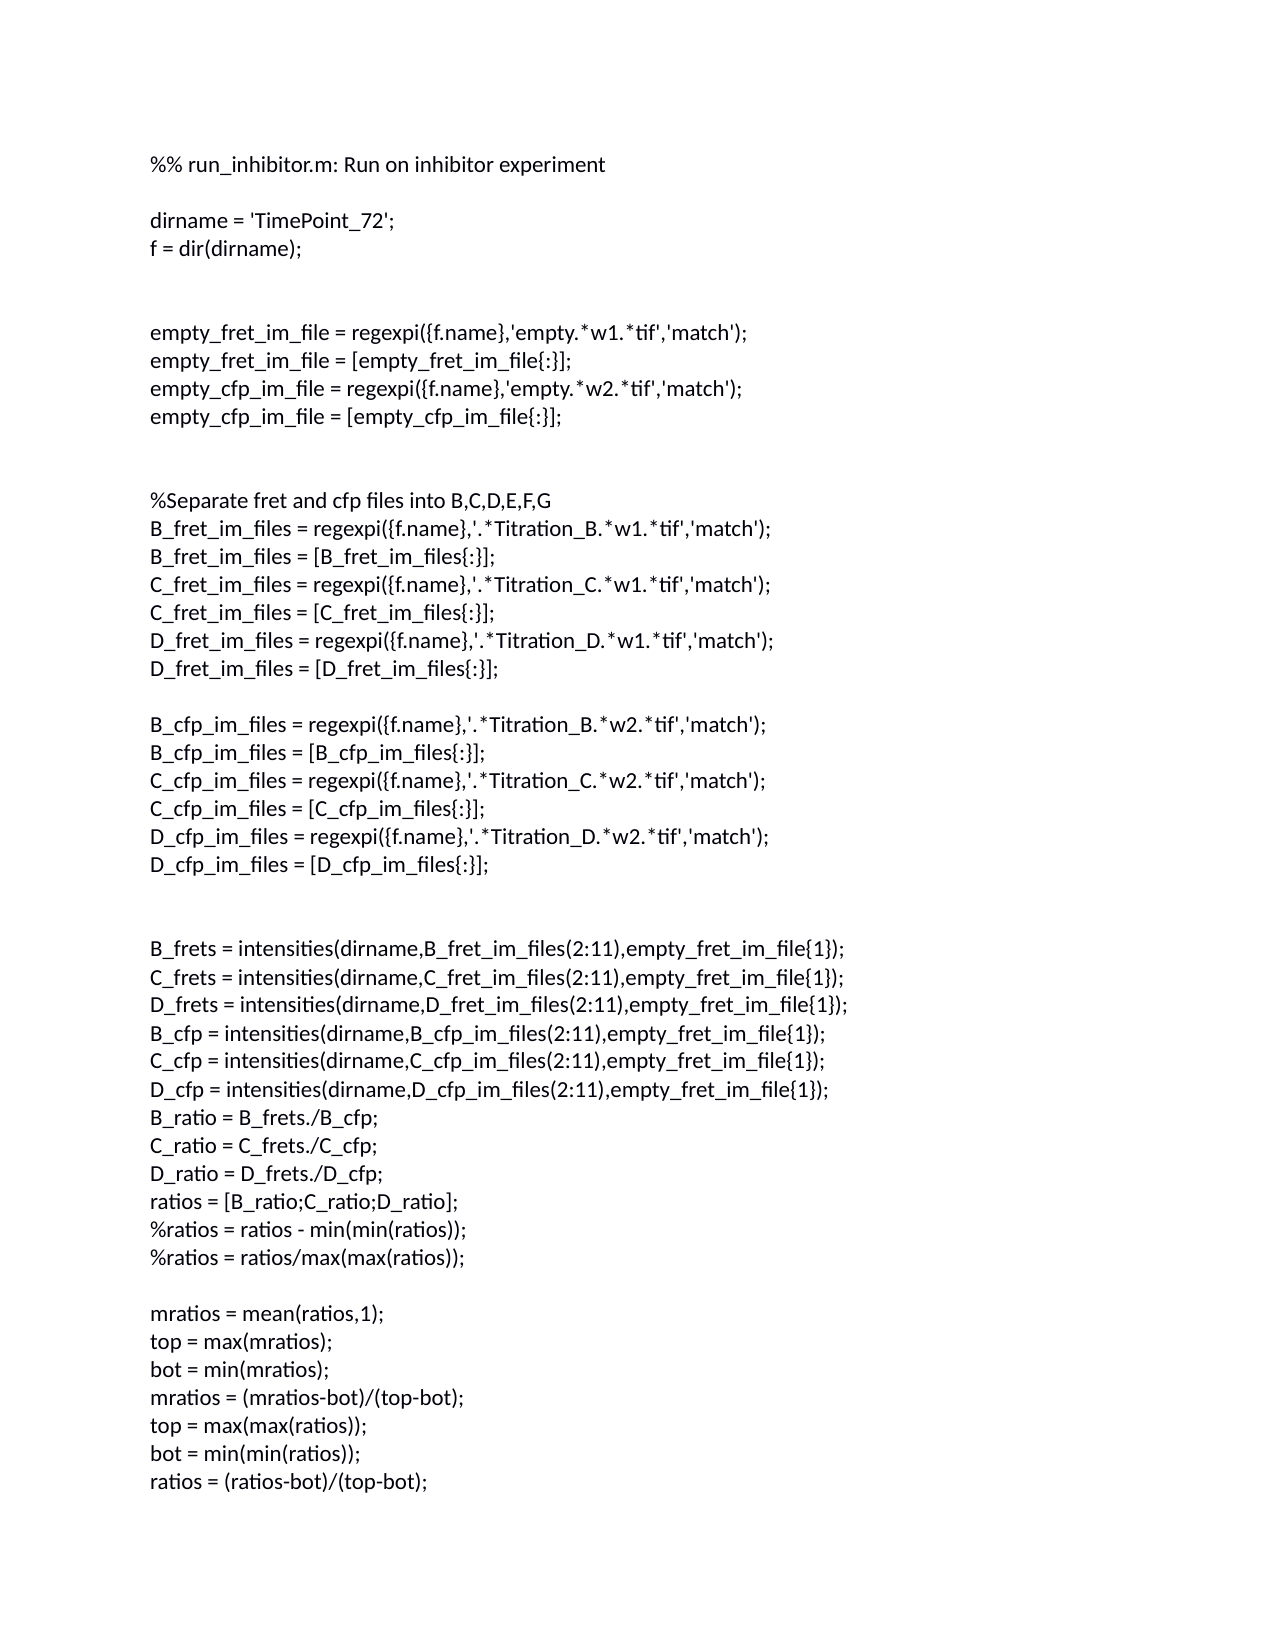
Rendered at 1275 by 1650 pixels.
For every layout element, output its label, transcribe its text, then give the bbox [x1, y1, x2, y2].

text D_ratio = D_frets./D_cfp; [150, 1159, 1125, 1187]
text B_ratio = B_frets./B_cfp; [150, 1103, 1125, 1131]
text dirname = 'TimePoint_72'; [150, 206, 1125, 234]
text C_fret_im_files = [C_fret_im_files{:}]; [150, 598, 1125, 626]
text %% run_inhibitor.m: Run on inhibitor experiment [150, 150, 1125, 178]
text ratios = (ratios-bot)/(top-bot); [150, 1467, 1125, 1495]
text %ratios = ratios - min(min(ratios)); [150, 1215, 1125, 1243]
text B_frets = intensities(dirname,B_fret_im_files(2:11),empty_fret_im_file{1}); [150, 934, 1125, 963]
text C_frets = intensities(dirname,C_fret_im_files(2:11),empty_fret_im_file{1}); [150, 963, 1125, 991]
text B_cfp = intensities(dirname,B_cfp_im_files(2:11),empty_fret_im_file{1}); [150, 1019, 1125, 1047]
text bot = min(min(ratios)); [150, 1439, 1125, 1467]
text %ratios = ratios/max(max(ratios)); [150, 1243, 1125, 1271]
text top = max(mratios); [150, 1327, 1125, 1355]
text f = dir(dirname); [150, 234, 1125, 262]
text C_cfp_im_files = regexpi({f.name},'.*Titration_C.*w2.*tif','match'); [150, 766, 1125, 794]
text mratios = (mratios-bot)/(top-bot); [150, 1383, 1125, 1411]
text D_cfp_im_files = [D_cfp_im_files{:}]; [150, 851, 1125, 878]
text D_fret_im_files = [D_fret_im_files{:}]; [150, 654, 1125, 682]
text mratios = mean(ratios,1); [150, 1299, 1125, 1327]
text %Separate fret and cfp files into B,C,D,E,F,G [150, 486, 1125, 514]
text empty_fret_im_file = regexpi({f.name},'empty.*w1.*tif','match'); [150, 318, 1125, 346]
text D_cfp_im_files = regexpi({f.name},'.*Titration_D.*w2.*tif','match'); [150, 822, 1125, 851]
text B_cfp_im_files = regexpi({f.name},'.*Titration_B.*w2.*tif','match'); [150, 710, 1125, 738]
text empty_cfp_im_file = regexpi({f.name},'empty.*w2.*tif','match'); [150, 374, 1125, 402]
text C_cfp = intensities(dirname,C_cfp_im_files(2:11),empty_fret_im_file{1}); [150, 1047, 1125, 1075]
text D_fret_im_files = regexpi({f.name},'.*Titration_D.*w1.*tif','match'); [150, 626, 1125, 654]
text C_cfp_im_files = [C_cfp_im_files{:}]; [150, 794, 1125, 822]
text ratios = [B_ratio;C_ratio;D_ratio]; [150, 1187, 1125, 1215]
text D_cfp = intensities(dirname,D_cfp_im_files(2:11),empty_fret_im_file{1}); [150, 1075, 1125, 1103]
text B_fret_im_files = [B_fret_im_files{:}]; [150, 542, 1125, 570]
text D_frets = intensities(dirname,D_fret_im_files(2:11),empty_fret_im_file{1}); [150, 991, 1125, 1019]
text empty_cfp_im_file = [empty_cfp_im_file{:}]; [150, 402, 1125, 430]
text C_ratio = C_frets./C_cfp; [150, 1131, 1125, 1159]
text C_fret_im_files = regexpi({f.name},'.*Titration_C.*w1.*tif','match'); [150, 570, 1125, 598]
text empty_fret_im_file = [empty_fret_im_file{:}]; [150, 346, 1125, 374]
text B_cfp_im_files = [B_cfp_im_files{:}]; [150, 738, 1125, 766]
text top = max(max(ratios)); [150, 1411, 1125, 1439]
text bot = min(mratios); [150, 1355, 1125, 1383]
text B_fret_im_files = regexpi({f.name},'.*Titration_B.*w1.*tif','match'); [150, 514, 1125, 542]
